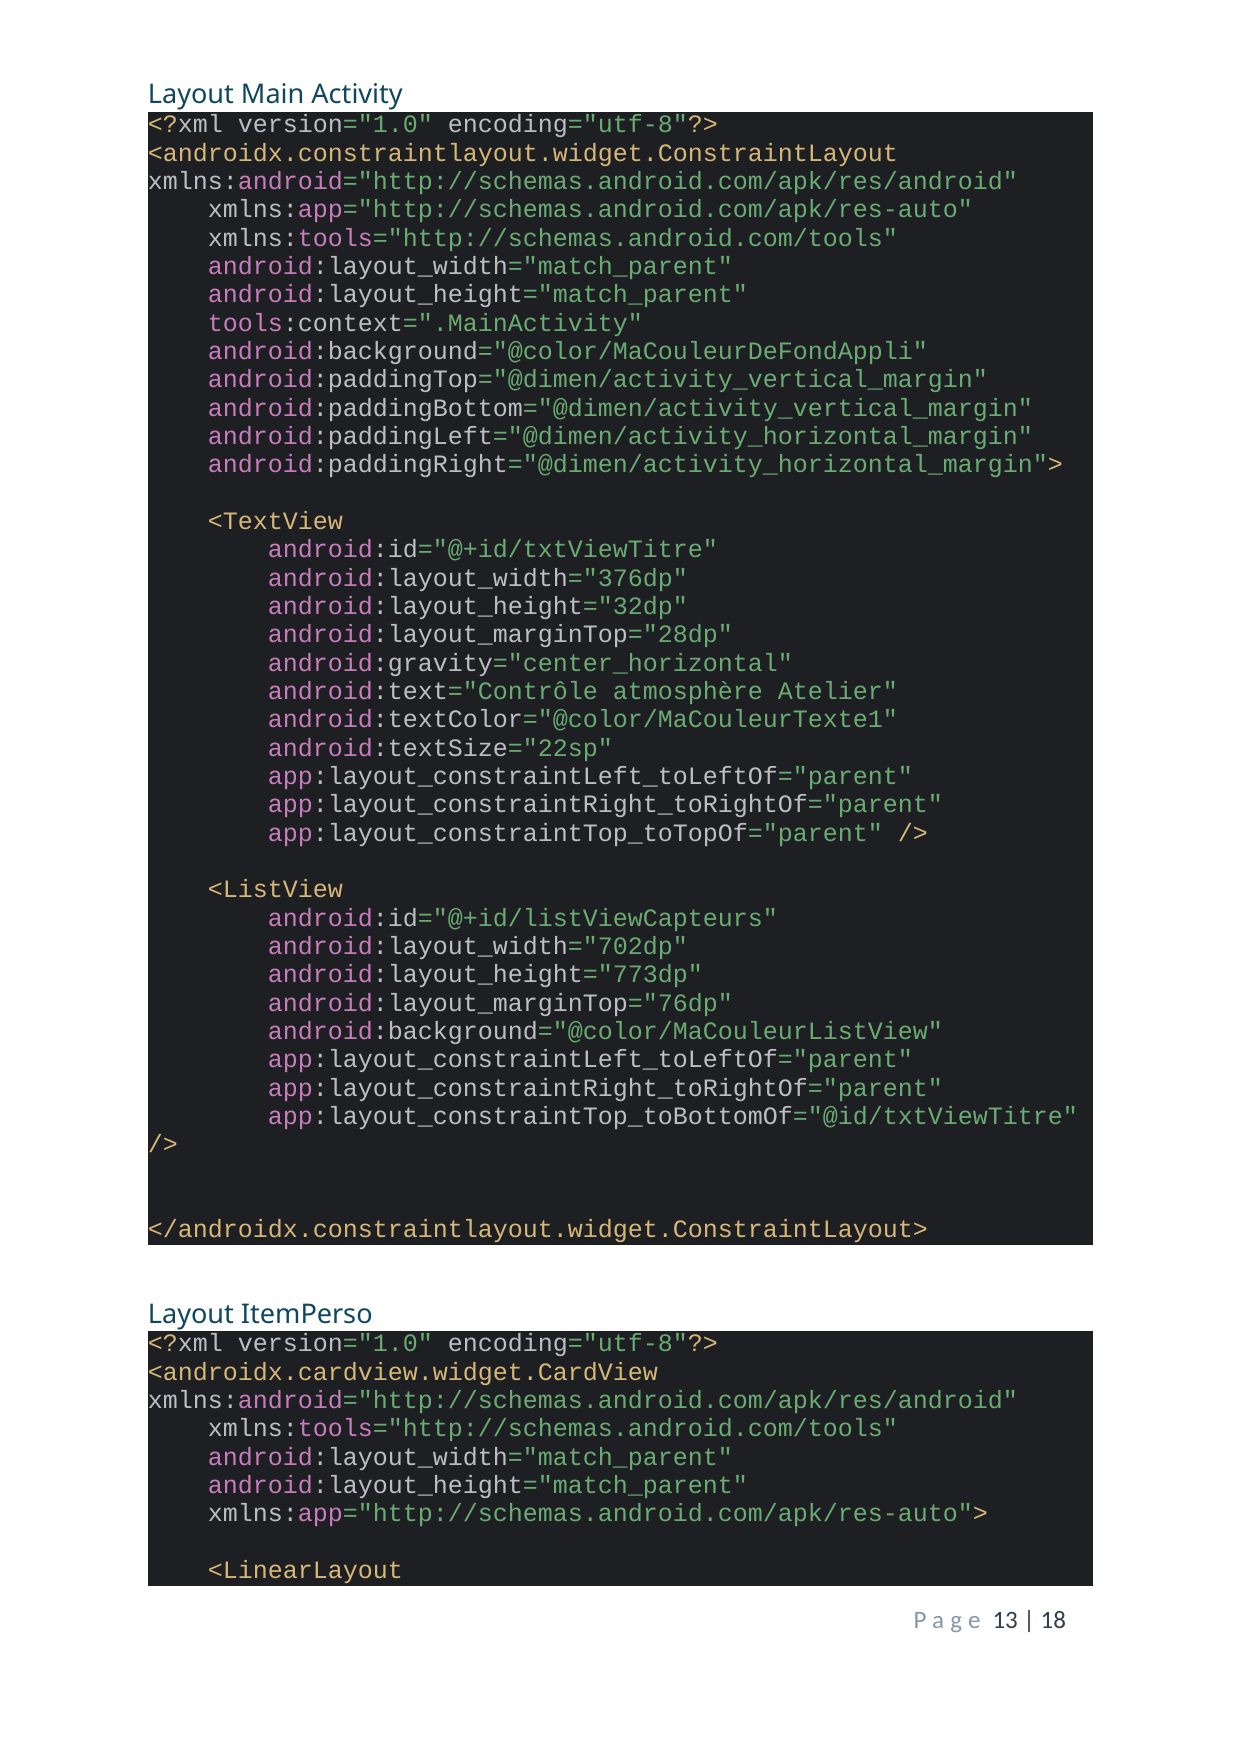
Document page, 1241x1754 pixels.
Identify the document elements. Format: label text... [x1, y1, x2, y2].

subtitle Layout Main Activity [148, 75, 1093, 112]
subtitle Layout ItemPerso [148, 1294, 1093, 1331]
text <?xml version="1.0" encoding="utf-8"?> <androidx.constraintlayout.widget.ConstraintLayout xmlns:android="http://schemas.android.com/apk/res/android" xmlns:app="http://schemas.android.com/apk/res-auto" xmlns:tools="http://schemas.android.com/tools" android:layout_width="match_parent" android:layout_height="match_parent" tools:context=".MainActivity" android:background="@color/MaCouleurDeFondAppli" android:paddingTop="@dimen/activity_vertical_margin" android:paddingBottom="@dimen/activity_vertical_margin" android:paddingLeft="@dimen/activity_horizontal_margin" android:paddingRight="@dimen/activity_horizontal_margin"> <TextView android:id="@+id/txtViewTitre" android:layout_width="376dp" android:layout_height="32dp" android:layout_marginTop="28dp" android:gravity="center_horizontal" android:text="Contrôle atmosphère Atelier" android:textColor="@color/MaCouleurTexte1" android:textSize="22sp" app:layout_constraintLeft_toLeftOf="parent" app:layout_constraintRight_toRightOf="parent" app:layout_constraintTop_toTopOf="parent" /> <ListView android:id="@+id/listViewCapteurs" android:layout_width="702dp" android:layout_height="773dp" android:layout_marginTop="76dp" android:background="@color/MaCouleurListView" app:layout_constraintLeft_toLeftOf="parent" app:layout_constraintRight_toRightOf="parent" app:layout_constraintTop_toBottomOf="@id/txtViewTitre" /> </androidx.constraintlayout.widget.ConstraintLayout> [148, 112, 1093, 1245]
text <?xml version="1.0" encoding="utf-8"?> <androidx.cardview.widget.CardView xmlns:android="http://schemas.android.com/apk/res/android" xmlns:tools="http://schemas.android.com/tools" android:layout_width="match_parent" android:layout_height="match_parent" xmlns:app="http://schemas.android.com/apk/res-auto"> <LinearLayout [148, 1331, 1093, 1586]
